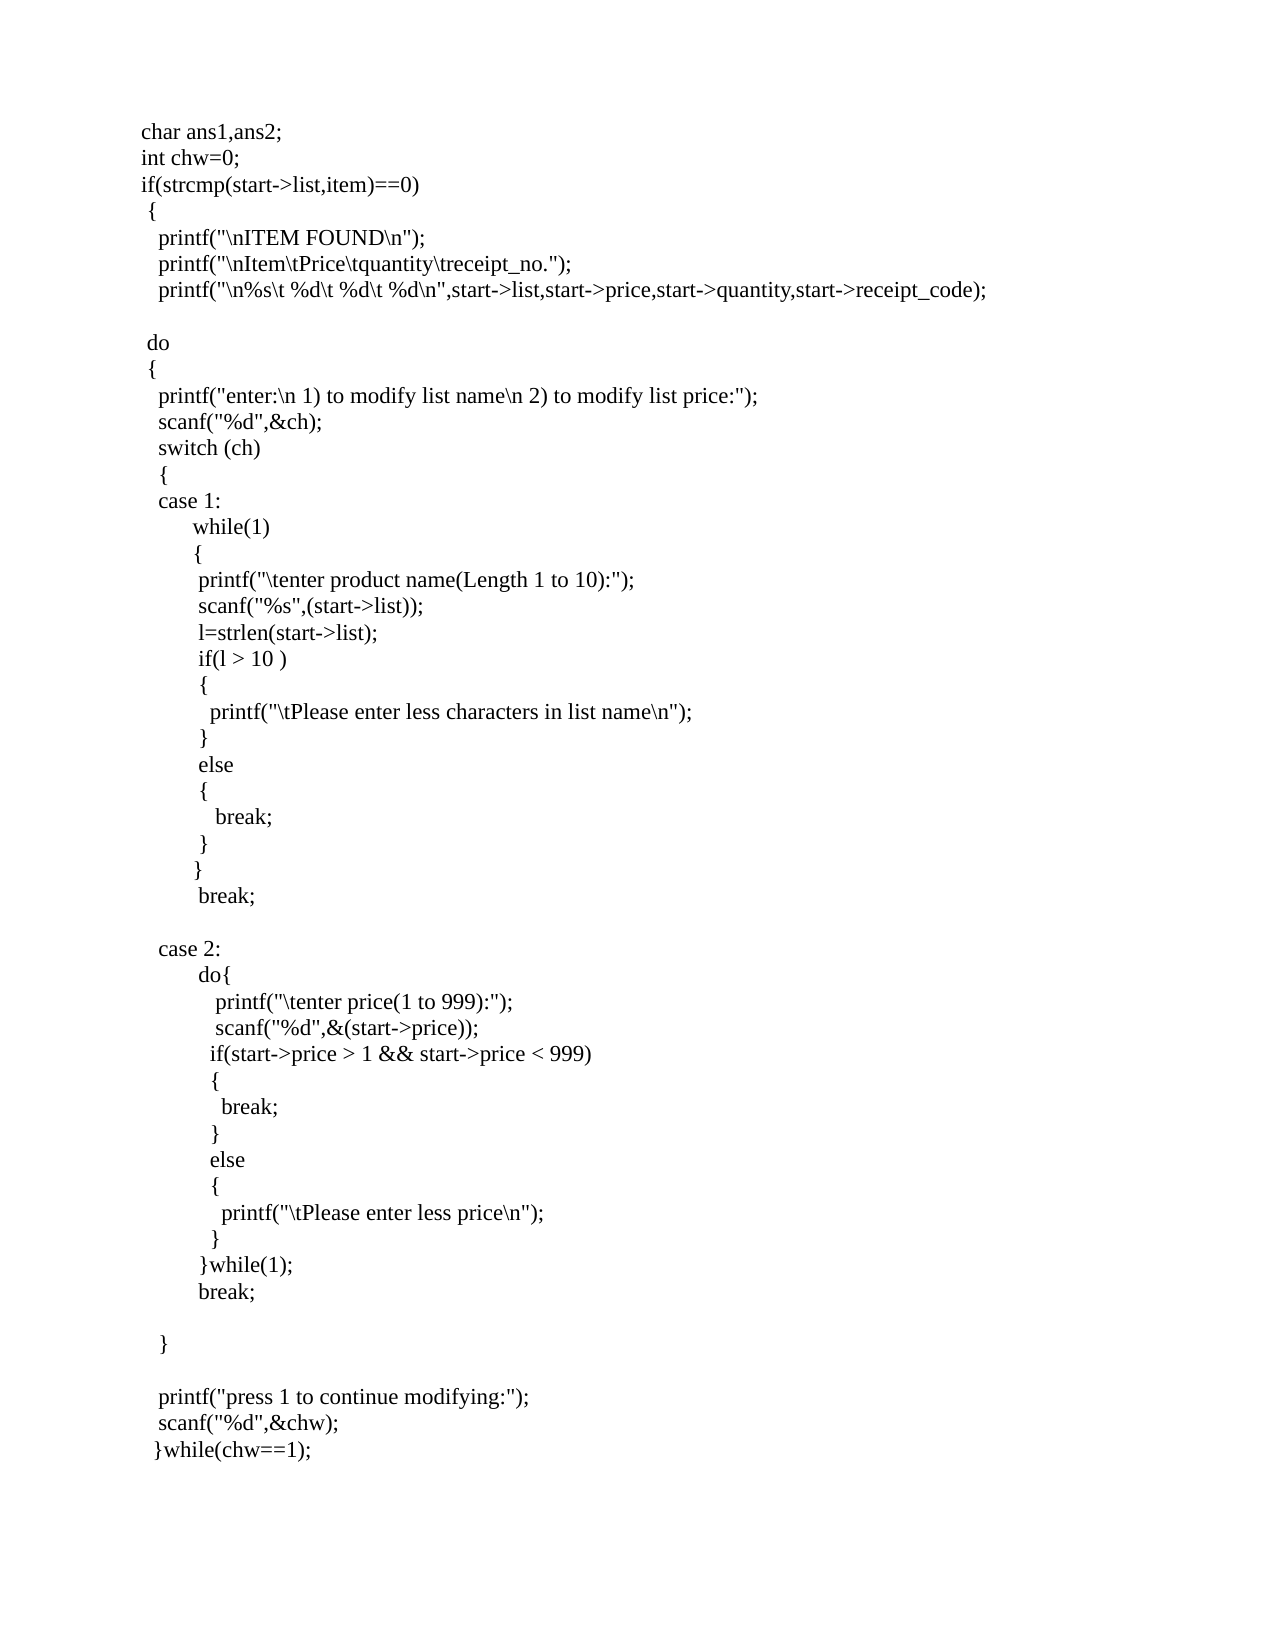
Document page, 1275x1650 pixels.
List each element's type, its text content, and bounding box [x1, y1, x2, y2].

text { [118, 1067, 1157, 1093]
text case 2: [118, 935, 1157, 961]
text printf("\tenter price(1 to 999):"); [118, 988, 1157, 1014]
text break; [118, 882, 1157, 909]
text while(1) [118, 513, 1157, 540]
text } [118, 856, 1157, 882]
text } [118, 1225, 1157, 1251]
text scanf("%d",&ch); [118, 408, 1157, 434]
text do [118, 329, 1157, 355]
text if(start->price > 1 && start->price < 999) [118, 1041, 1157, 1067]
text printf("\tenter product name(Length 1 to 10):"); [118, 566, 1157, 592]
text if(strcmp(start->list,item)==0) [118, 171, 1157, 197]
text case 1: [118, 487, 1157, 513]
text char ans1,ans2; [118, 118, 1157, 144]
text printf("press 1 to continue modifying:"); [118, 1383, 1157, 1409]
text { [118, 355, 1157, 382]
text else [118, 751, 1157, 777]
text printf("\nITEM FOUND\n"); [118, 223, 1157, 250]
text do{ [118, 961, 1157, 988]
text else [118, 1146, 1157, 1172]
text printf("\n%s\t %d\t %d\t %d\n",start->list,start->price,start->quantity,start->receipt_code); [118, 276, 1157, 303]
text { [118, 777, 1157, 803]
text l=strlen(start->list); [118, 619, 1157, 645]
text } [118, 1119, 1157, 1146]
text { [118, 540, 1157, 566]
text printf("\tPlease enter less price\n"); [118, 1199, 1157, 1225]
text { [118, 461, 1157, 487]
text { [118, 197, 1157, 223]
text break; [118, 803, 1157, 830]
text printf("\nItem\tPrice\tquantity\treceipt_no."); [118, 250, 1157, 276]
text int chw=0; [118, 144, 1157, 171]
text scanf("%d",&(start->price)); [118, 1014, 1157, 1041]
text break; [118, 1093, 1157, 1119]
text }while(chw==1); [118, 1436, 1157, 1462]
text { [118, 1172, 1157, 1199]
text printf("\tPlease enter less characters in list name\n"); [118, 698, 1157, 724]
text if(l > 10 ) [118, 645, 1157, 672]
text break; [118, 1278, 1157, 1304]
text } [118, 724, 1157, 751]
text printf("enter:\n 1) to modify list name\n 2) to modify list price:"); [118, 382, 1157, 408]
text } [118, 1330, 1157, 1357]
text } [118, 830, 1157, 856]
text scanf("%s",(start->list)); [118, 592, 1157, 619]
text { [118, 672, 1157, 698]
text }while(1); [118, 1251, 1157, 1278]
text switch (ch) [118, 434, 1157, 461]
text scanf("%d",&chw); [118, 1409, 1157, 1436]
